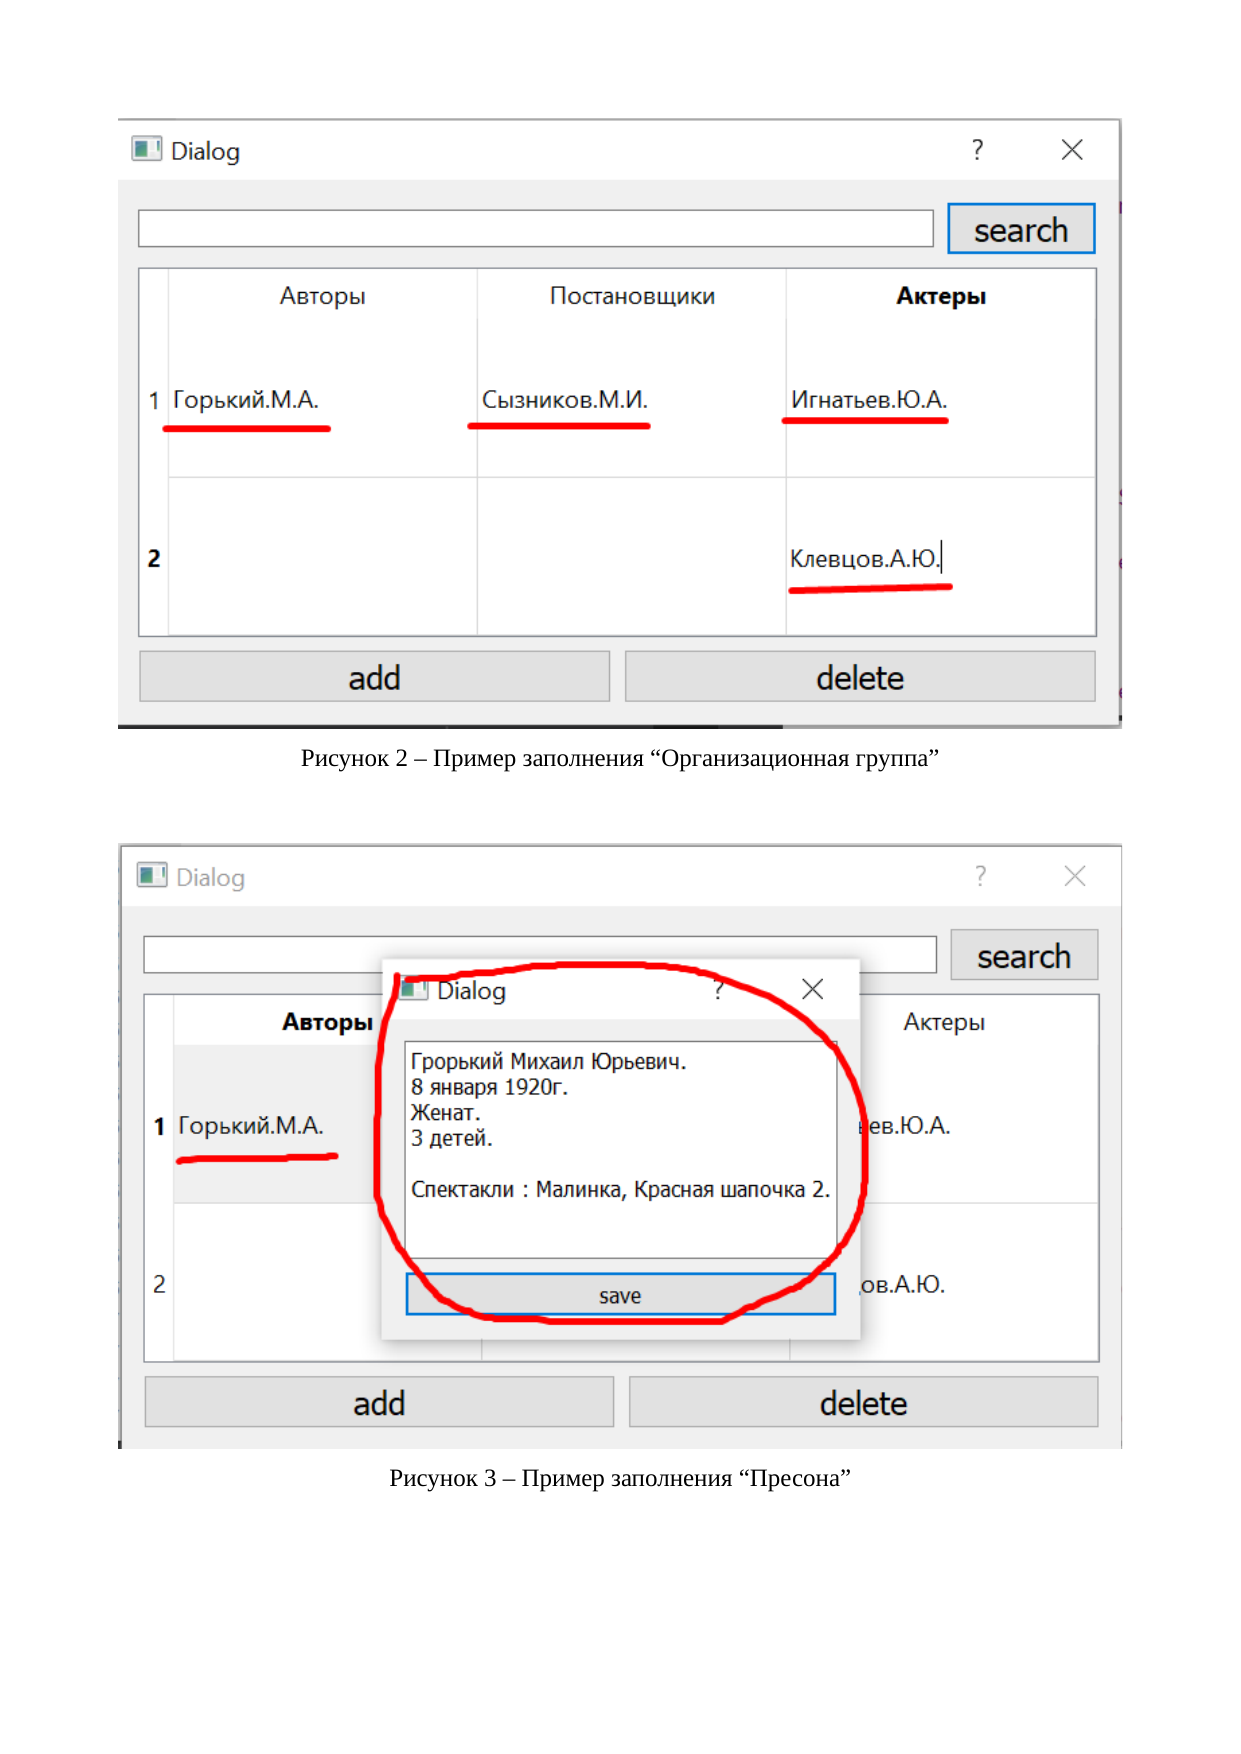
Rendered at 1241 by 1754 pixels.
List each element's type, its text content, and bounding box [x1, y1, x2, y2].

text Рисунок 2 – Пример заполнения “Организационная группа” [118, 743, 1122, 772]
text Рисунок 3 – Пример заполнения “Пресона” [118, 1463, 1122, 1491]
